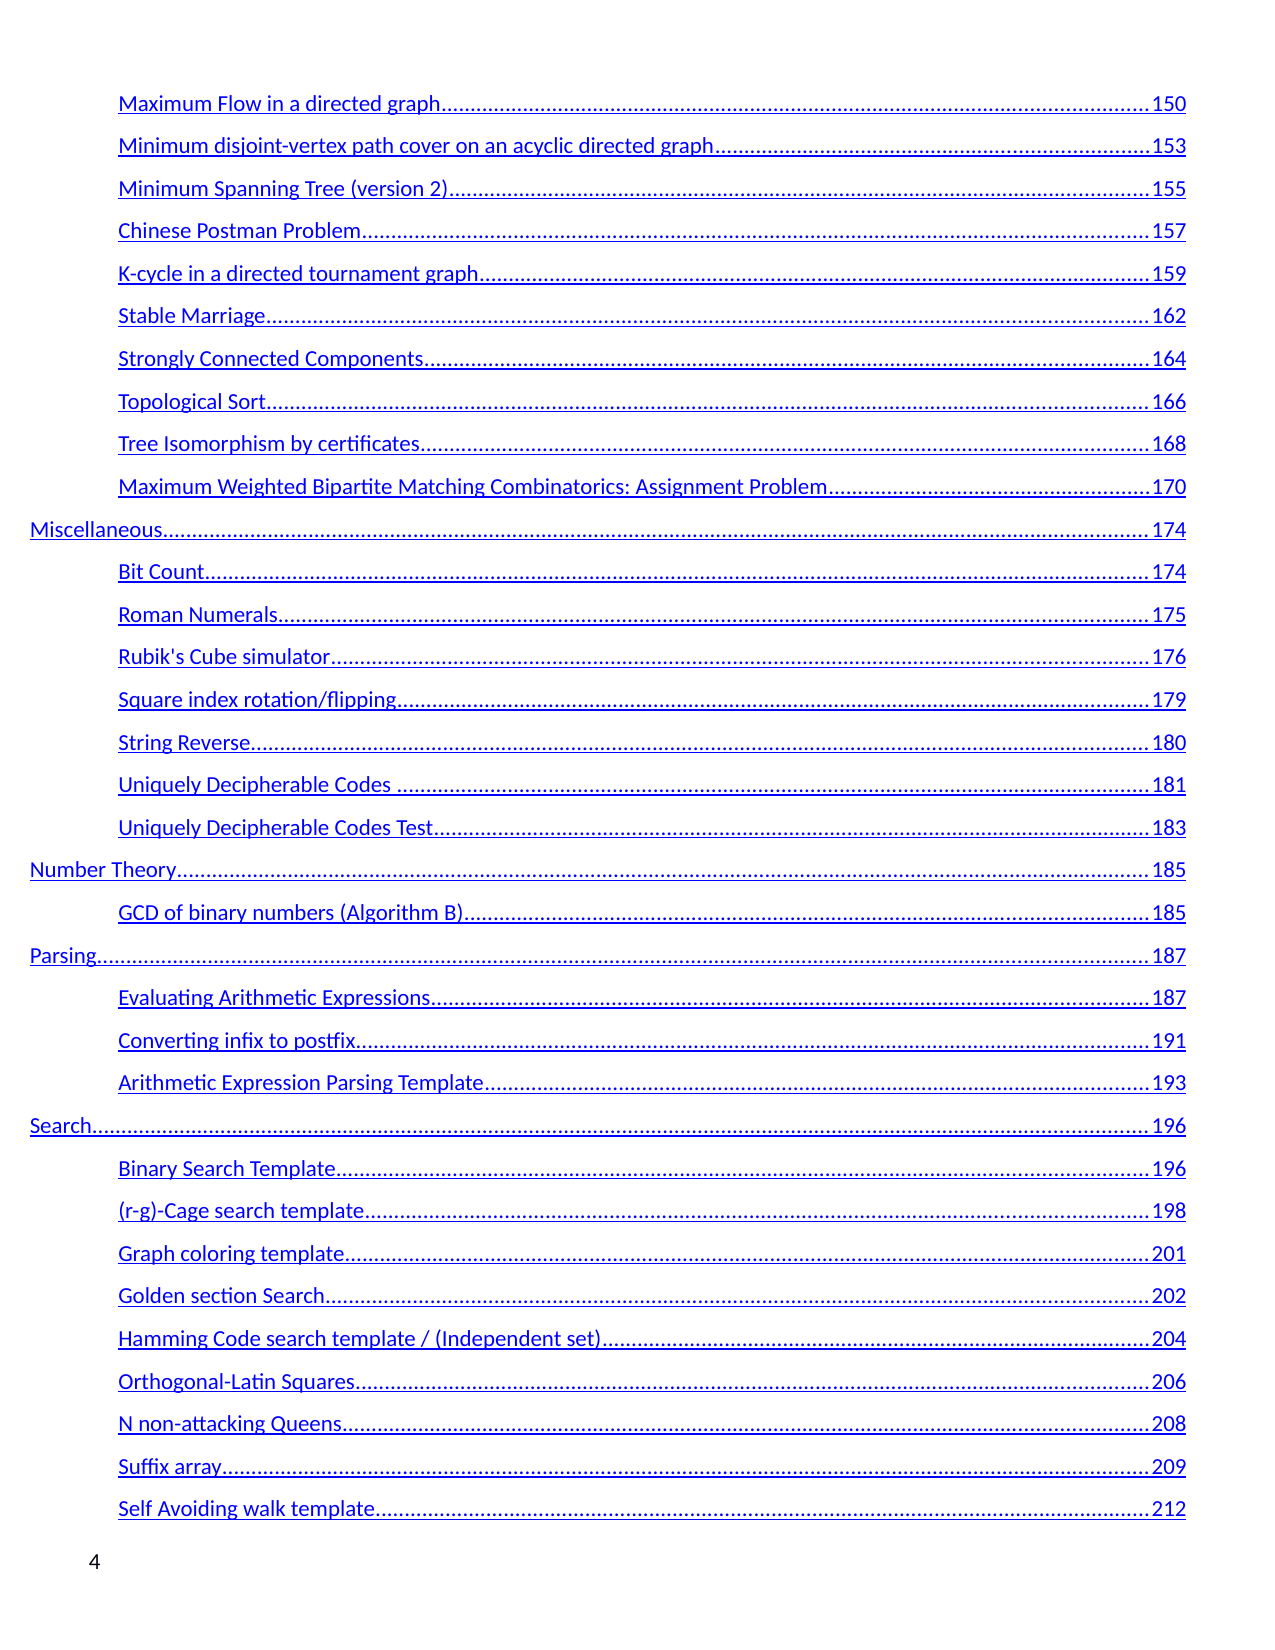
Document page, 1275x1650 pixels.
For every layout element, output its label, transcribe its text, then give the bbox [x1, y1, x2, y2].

text Arithmetic Expression Parsing Template 193 [118, 1068, 1186, 1093]
text Uniquely Decipherable Codes 181 [118, 770, 1186, 794]
text Square index rotation/flipping 179 [118, 685, 1186, 709]
text Minimum Spanning Tree (version 2) 155 [118, 174, 1186, 198]
text Stable Marriage 162 [118, 302, 1186, 326]
text Chinese Postman Problem 157 [118, 216, 1186, 241]
text Maximum Weighted Bipartite Matching Combinatorics: Assignment Problem 170 [118, 472, 1186, 496]
text Tree Isomorphism by certificates 168 [118, 429, 1186, 454]
text Search 196 [29, 1111, 1186, 1135]
text Binary Search Template 196 [118, 1154, 1186, 1178]
text Converting infix to postfix 191 [118, 1026, 1186, 1050]
text Suffix array 209 [118, 1452, 1186, 1476]
text Evaluating Arithmetic Expressions 187 [118, 983, 1186, 1007]
text Hamming Code search template / (Independent set) 204 [118, 1324, 1186, 1348]
text N non-attacking Queens 208 [118, 1409, 1186, 1433]
text Topological Sort 166 [118, 387, 1186, 411]
text Maximum Flow in a directed graph 150 [118, 89, 1186, 113]
text GCD of binary numbers (Algorithm B) 185 [118, 898, 1186, 922]
text Graph coloring template 201 [118, 1239, 1186, 1263]
text Golden section Search 202 [118, 1282, 1186, 1306]
text Minimum disjoint-vertex path cover on an acyclic directed graph 153 [118, 131, 1186, 155]
text K-cycle in a directed tournament graph 159 [118, 259, 1186, 283]
text Strongly Connected Components 164 [118, 344, 1186, 368]
text Miscellaneous 174 [29, 515, 1186, 539]
text Number Theory 185 [29, 856, 1186, 880]
text (r-g)-Cage search template 198 [118, 1196, 1186, 1221]
text Orthogonal-Latin Squares 206 [118, 1367, 1186, 1391]
text Self Avoiding walk template 212 [118, 1494, 1186, 1519]
text Parsing 187 [29, 941, 1186, 965]
text Uniquely Decipherable Codes Test 183 [118, 813, 1186, 837]
text Roman Numerals 175 [118, 600, 1186, 624]
text Bit Count 174 [118, 557, 1186, 581]
text Rubik's Cube simulator 176 [118, 642, 1186, 667]
text String Reverse 180 [118, 728, 1186, 752]
